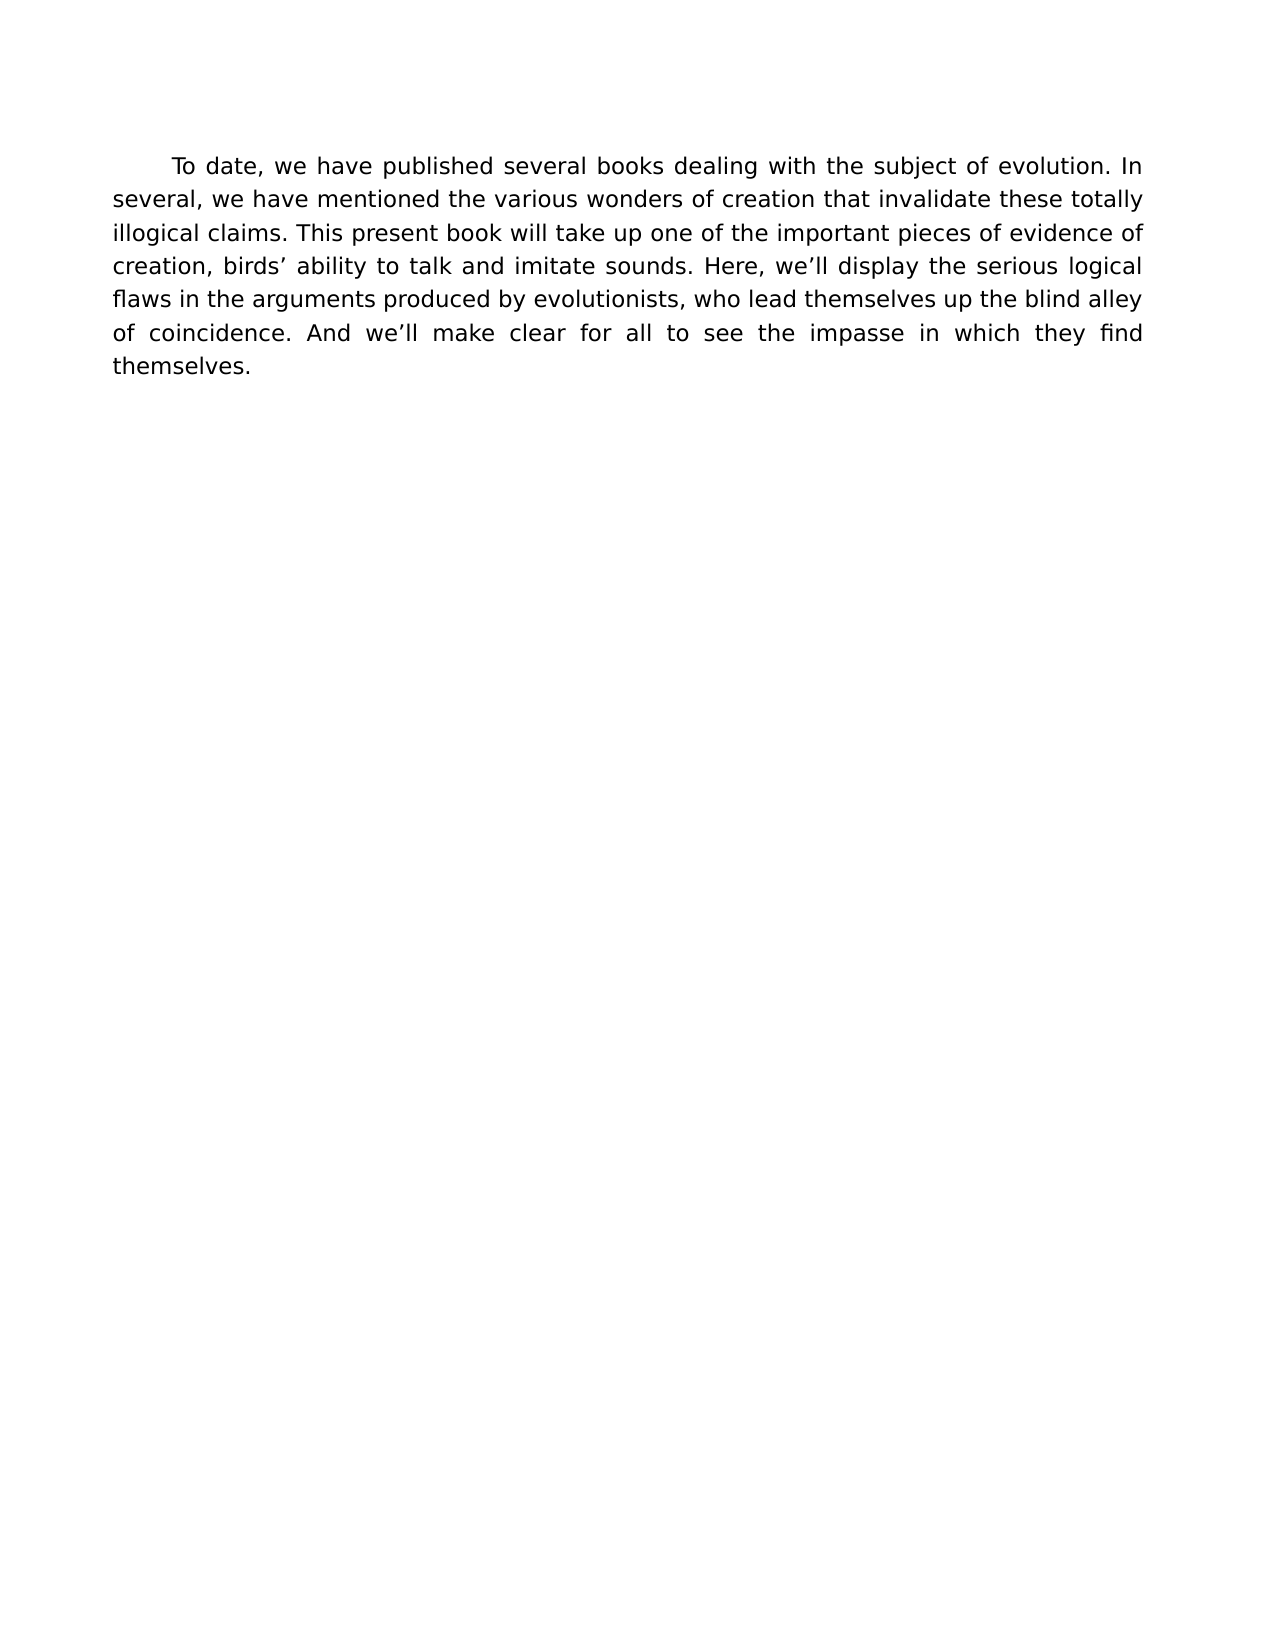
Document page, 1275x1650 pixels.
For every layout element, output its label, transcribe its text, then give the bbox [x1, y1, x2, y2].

text To date, we have published several books dealing with the subject of evolution. In several, we have mentioned the various wonders of creation that invalidate these totally illogical claims. This present book will take up one of the important pieces of evidence of creation, birds’ ability to talk and imitate sounds. Here, we’ll display the serious logical flaws in the arguments produced by evolutionists, who lead themselves up the blind alley of coincidence. And we’ll make clear for all to see the impasse in which they find themselves. [112, 148, 1145, 381]
